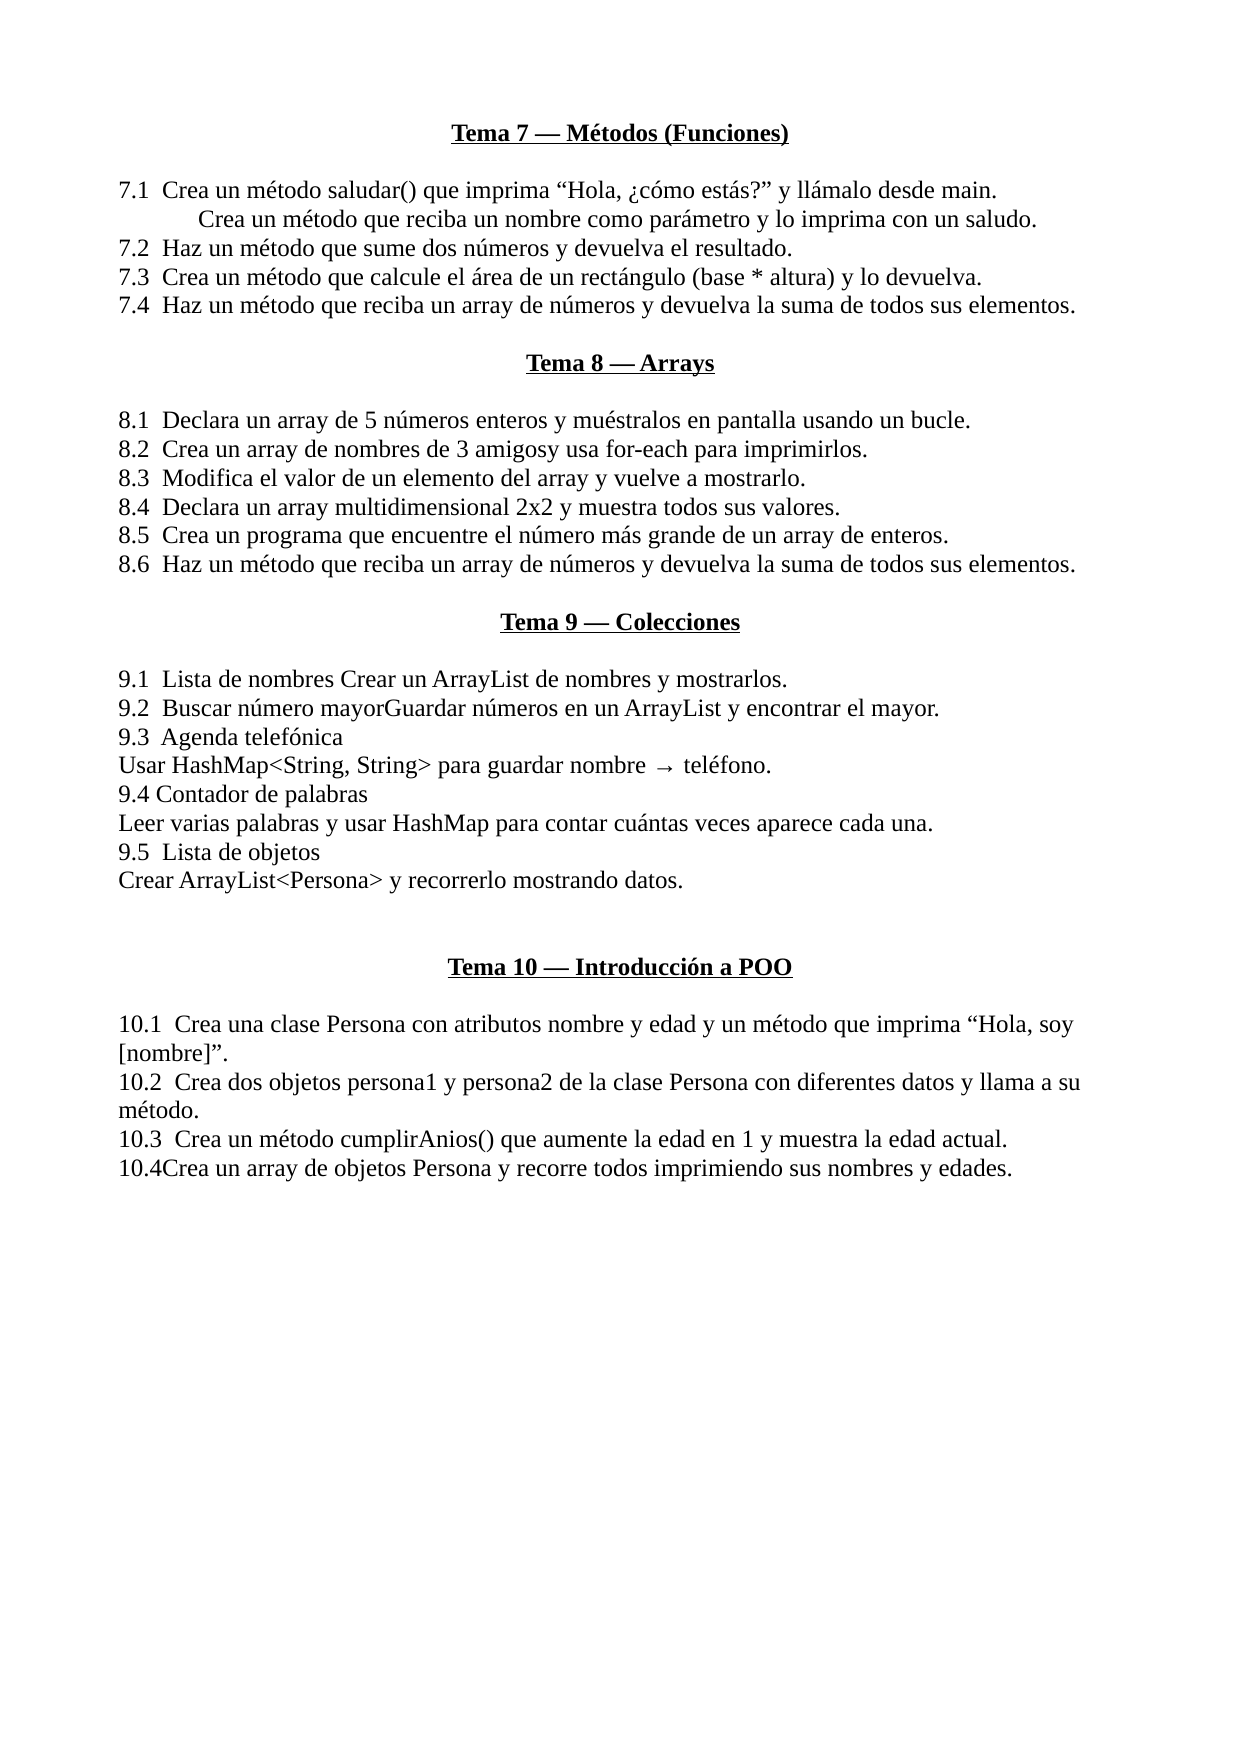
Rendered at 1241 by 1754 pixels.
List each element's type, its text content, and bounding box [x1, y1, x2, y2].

text 9.4 Contador de palabras [118, 779, 1122, 808]
text 10.1 Crea una clase Persona con atributos nombre y edad y un método que imprima “Hola, soy [nombre]”. [118, 1009, 1122, 1067]
text Tema 10 — Introducción a POO [118, 952, 1122, 981]
text Crea un método que reciba un nombre como parámetro y lo imprima con un saludo. [118, 204, 1122, 233]
text 10.3 Crea un método cumplirAnios() que aumente la edad en 1 y muestra la edad actual. [118, 1124, 1122, 1153]
text 9.3 Agenda telefónica [118, 722, 1122, 751]
text 8.3 Modifica el valor de un elemento del array y vuelve a mostrarlo. [118, 463, 1122, 492]
text 8.5 Crea un programa que encuentre el número más grande de un array de enteros. [118, 521, 1122, 549]
text 8.2 Crea un array de nombres de 3 amigosy usa for-each para imprimirlos. [118, 434, 1122, 463]
text 7.2 Haz un método que sume dos números y devuelva el resultado. [118, 233, 1122, 262]
text 8.6 Haz un método que reciba un array de números y devuelva la suma de todos sus elementos. [118, 549, 1122, 578]
text 9.1 Lista de nombres Crear un ArrayList de nombres y mostrarlos. [118, 664, 1122, 693]
text 9.5 Lista de objetos [118, 837, 1122, 866]
text 7.3 Crea un método que calcule el área de un rectángulo (base * altura) y lo devuelva. [118, 262, 1122, 291]
text 10.4Crea un array de objetos Persona y recorre todos imprimiendo sus nombres y edades. [118, 1153, 1122, 1182]
text 8.1 Declara un array de 5 números enteros y muéstralos en pantalla usando un bucle. [118, 406, 1122, 434]
text Usar HashMap<String, String> para guardar nombre → teléfono. [118, 751, 1122, 779]
text Leer varias palabras y usar HashMap para contar cuántas veces aparece cada una. [118, 808, 1122, 837]
text Tema 7 — Métodos (Funciones) [118, 118, 1122, 147]
text 7.4 Haz un método que reciba un array de números y devuelva la suma de todos sus elementos. [118, 291, 1122, 319]
text 9.2 Buscar número mayorGuardar números en un ArrayList y encontrar el mayor. [118, 693, 1122, 722]
text 10.2 Crea dos objetos persona1 y persona2 de la clase Persona con diferentes datos y llama a su método. [118, 1067, 1122, 1124]
text Tema 9 — Colecciones [118, 607, 1122, 636]
text Tema 8 — Arrays [118, 348, 1122, 377]
text 7.1 Crea un método saludar() que imprima “Hola, ¿cómo estás?” y llámalo desde main. [118, 176, 1122, 204]
text Crear ArrayList<Persona> y recorrerlo mostrando datos. [118, 866, 1122, 894]
text 8.4 Declara un array multidimensional 2x2 y muestra todos sus valores. [118, 492, 1122, 521]
